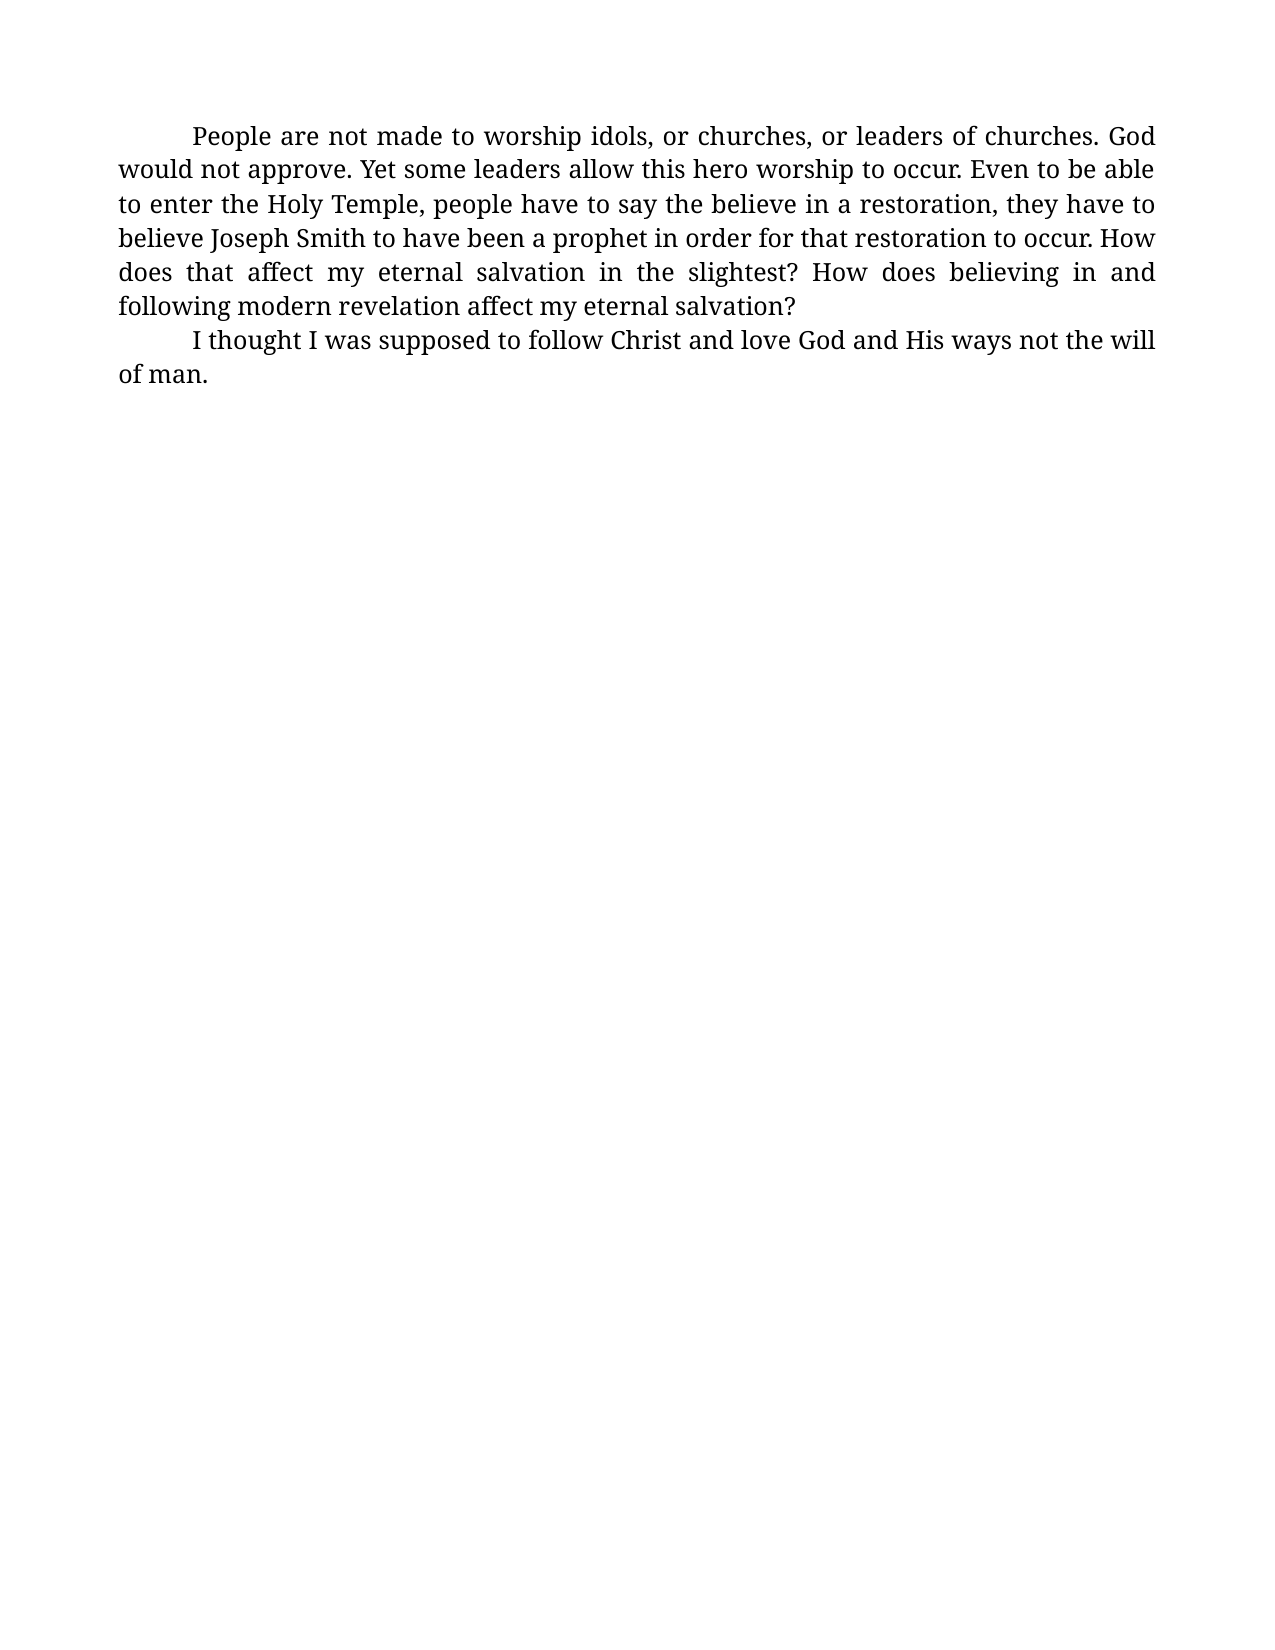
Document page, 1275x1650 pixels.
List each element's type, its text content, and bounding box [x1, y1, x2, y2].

text I thought I was supposed to follow Christ and love God and His ways not the will of man. [118, 322, 1157, 391]
text People are not made to worship idols, or churches, or leaders of churches. God would not approve. Yet some leaders allow this hero worship to occur. Even to be able to enter the Holy Temple, people have to say the believe in a restoration, they have to believe Joseph Smith to have been a prophet in order for that restoration to occur. How does that affect my eternal salvation in the slightest? How does believing in and following modern revelation affect my eternal salvation? [118, 118, 1157, 322]
